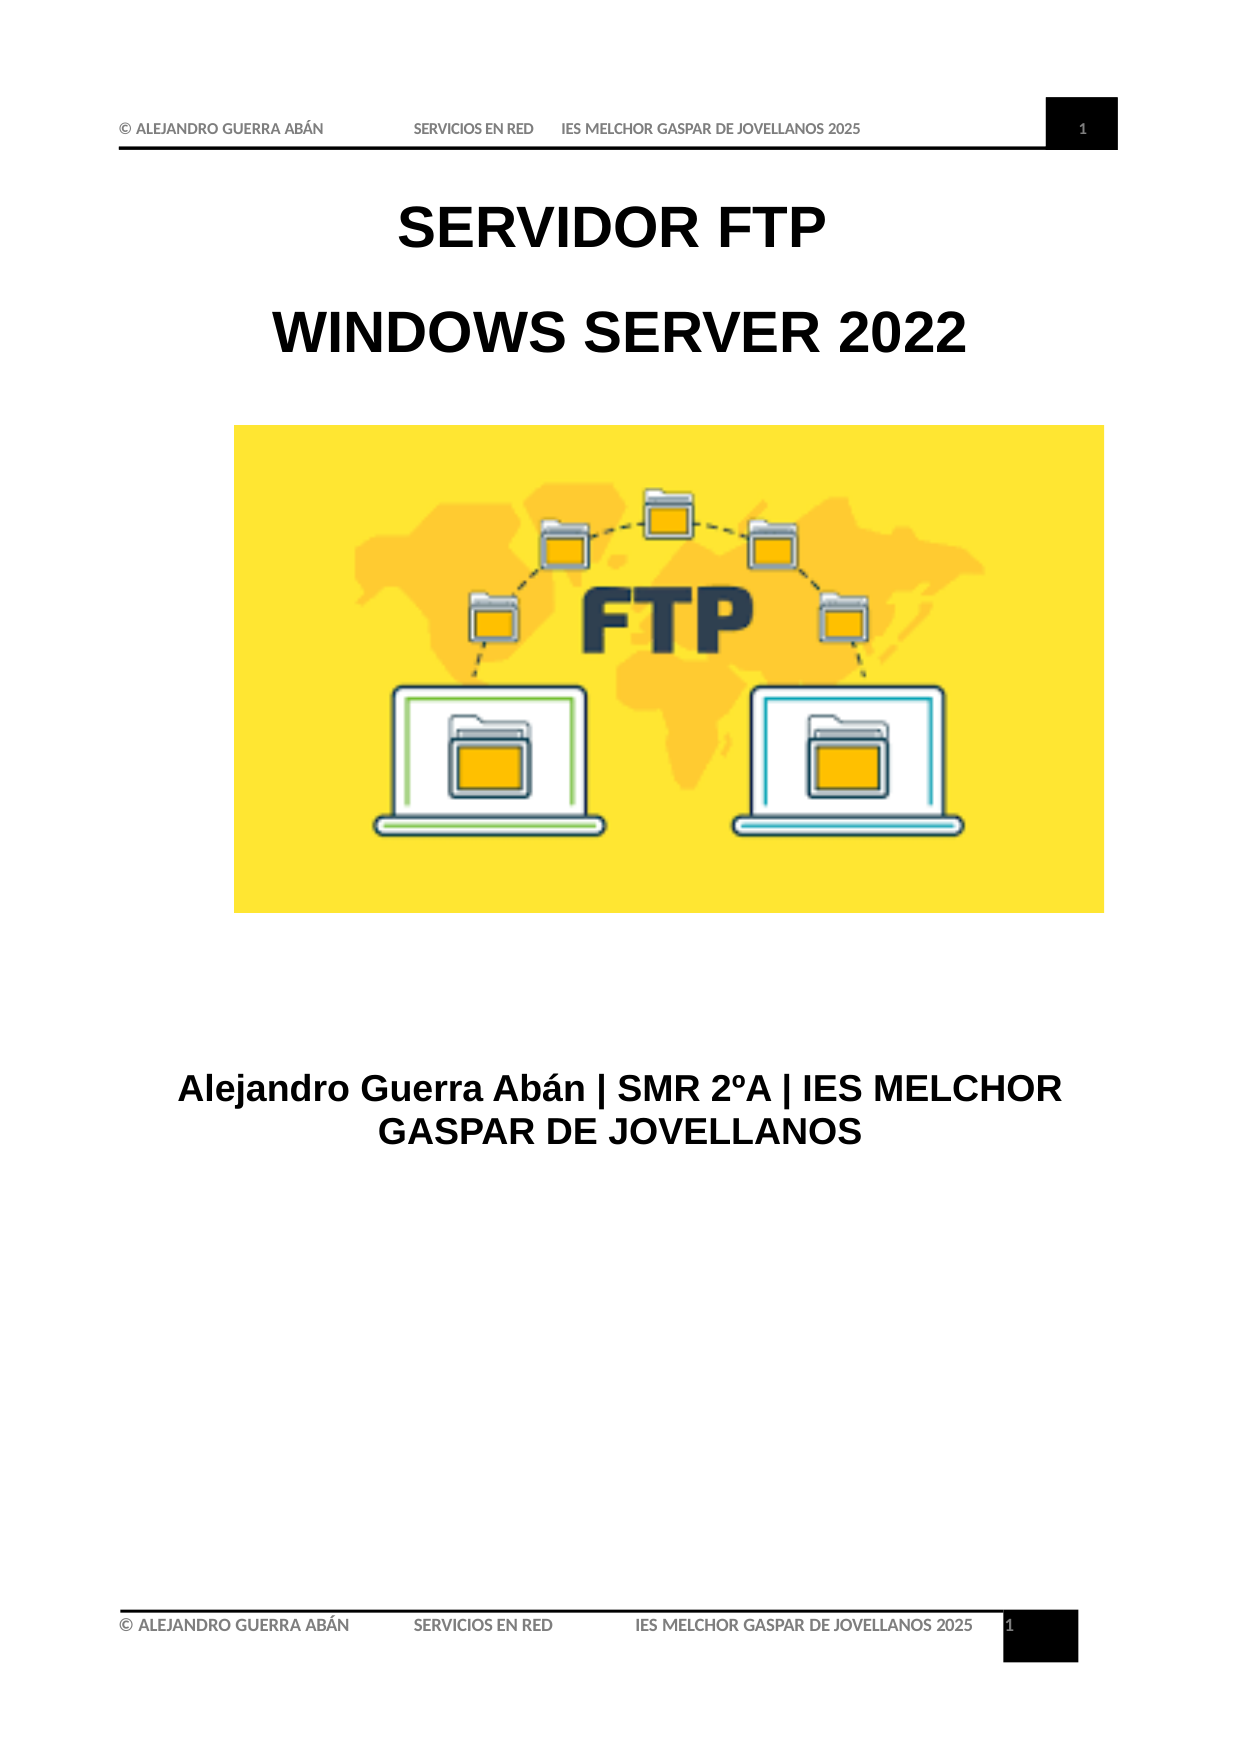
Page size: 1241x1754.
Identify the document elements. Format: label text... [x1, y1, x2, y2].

subtitle Alejandro Guerra Abán | SMR 2ºA | IES MELCHOR GASPAR DE JOVELLANOS [118, 1066, 1122, 1152]
title WINDOWS SERVER 2022 [118, 297, 1122, 364]
picture [234, 425, 1105, 913]
title SERVIDOR FTP [118, 193, 1122, 260]
